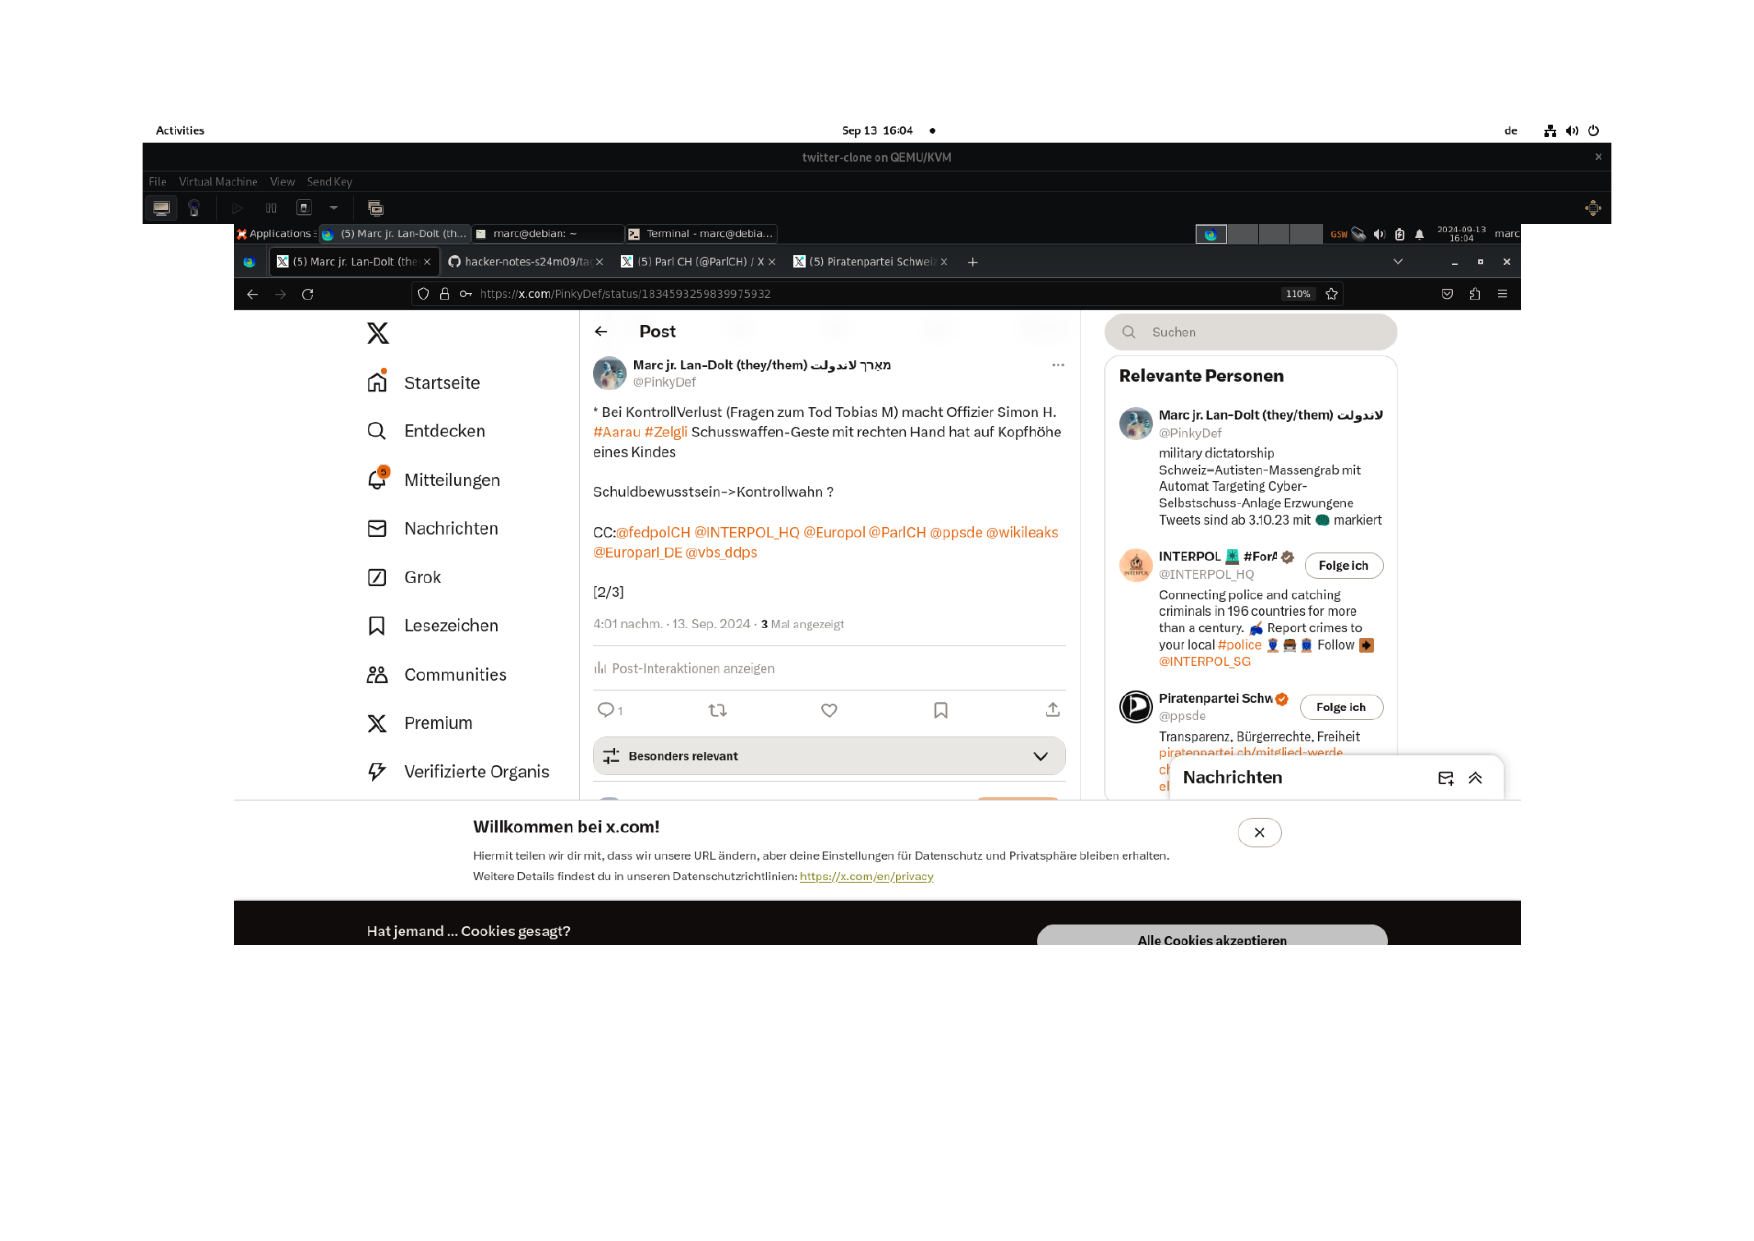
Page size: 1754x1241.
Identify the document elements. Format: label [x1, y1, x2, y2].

picture [142, 118, 1612, 945]
